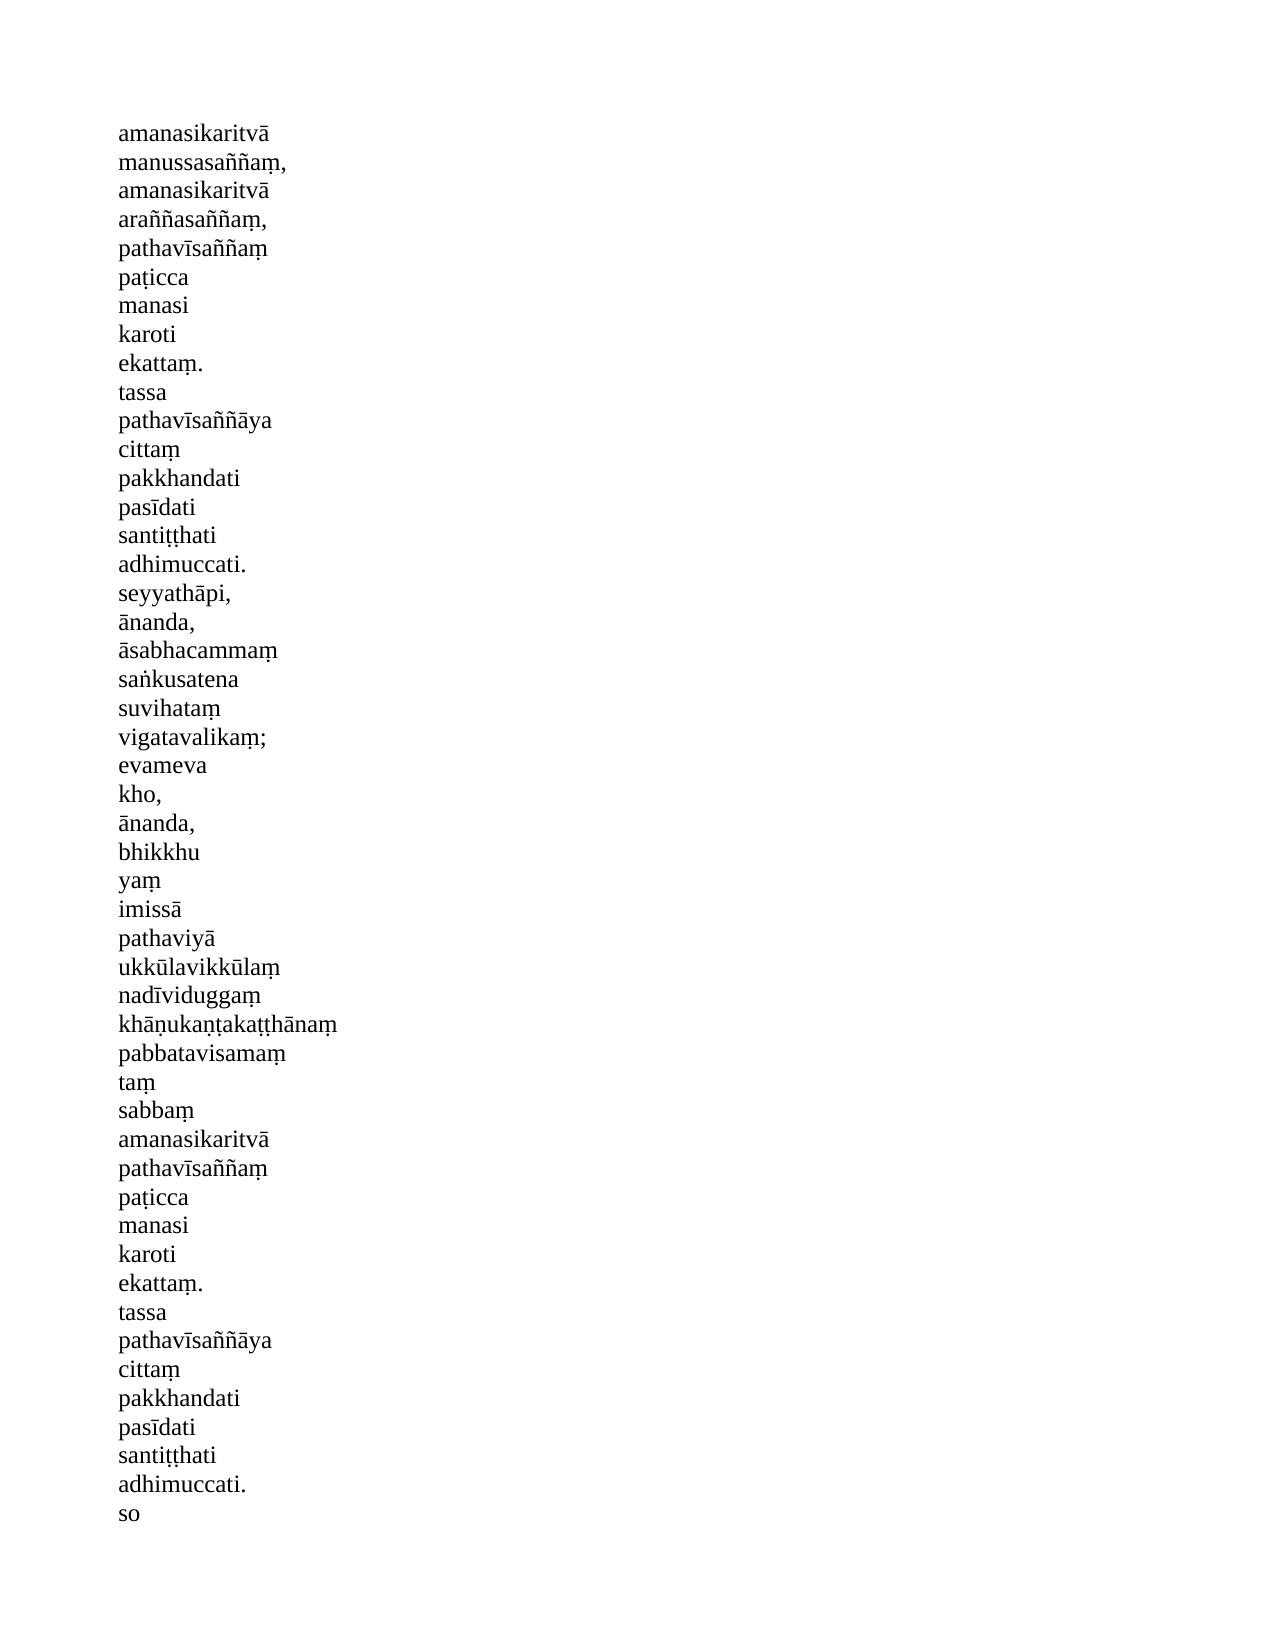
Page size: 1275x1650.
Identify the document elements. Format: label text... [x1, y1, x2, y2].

text manussasaññaṃ, [118, 147, 1157, 176]
text adhimuccati. [118, 549, 1157, 578]
text amanasikaritvā [118, 118, 1157, 147]
text santiṭṭhati [118, 521, 1157, 549]
text pakkhandati [118, 463, 1157, 492]
text paṭicca [118, 262, 1157, 291]
text ekattaṃ. [118, 1268, 1157, 1297]
text pathaviyā [118, 923, 1157, 952]
text ukkūlavikkūlaṃ [118, 952, 1157, 981]
text imissā [118, 894, 1157, 923]
text pasīdati [118, 492, 1157, 521]
text pathavīsaññaṃ [118, 1153, 1157, 1182]
text pathavīsaññāya [118, 1326, 1157, 1354]
text tassa [118, 377, 1157, 406]
text karoti [118, 1239, 1157, 1268]
text nadīviduggaṃ [118, 981, 1157, 1009]
text paṭicca [118, 1182, 1157, 1211]
text pakkhandati [118, 1383, 1157, 1412]
text ekattaṃ. [118, 348, 1157, 377]
text tassa [118, 1297, 1157, 1326]
text ānanda, [118, 607, 1157, 636]
text adhimuccati. [118, 1469, 1157, 1498]
text pabbatavisamaṃ [118, 1038, 1157, 1067]
text āsabhacammaṃ [118, 636, 1157, 664]
text taṃ [118, 1067, 1157, 1096]
text kho, [118, 779, 1157, 808]
text manasi [118, 291, 1157, 319]
text karoti [118, 319, 1157, 348]
text bhikkhu [118, 837, 1157, 866]
text seyyathāpi, [118, 578, 1157, 607]
text saṅkusatena [118, 664, 1157, 693]
text so [118, 1498, 1157, 1527]
text vigatavalikaṃ; [118, 722, 1157, 751]
text yaṃ [118, 866, 1157, 894]
text amanasikaritvā [118, 176, 1157, 204]
text sabbaṃ [118, 1096, 1157, 1124]
text cittaṃ [118, 434, 1157, 463]
text pathavīsaññāya [118, 406, 1157, 434]
text cittaṃ [118, 1354, 1157, 1383]
text pasīdati [118, 1412, 1157, 1441]
text evameva [118, 751, 1157, 779]
text suvihataṃ [118, 693, 1157, 722]
text santiṭṭhati [118, 1441, 1157, 1469]
text ānanda, [118, 808, 1157, 837]
text manasi [118, 1211, 1157, 1239]
text pathavīsaññaṃ [118, 233, 1157, 262]
text amanasikaritvā [118, 1124, 1157, 1153]
text araññasaññaṃ, [118, 204, 1157, 233]
text khāṇukaṇṭakaṭṭhānaṃ [118, 1009, 1157, 1038]
